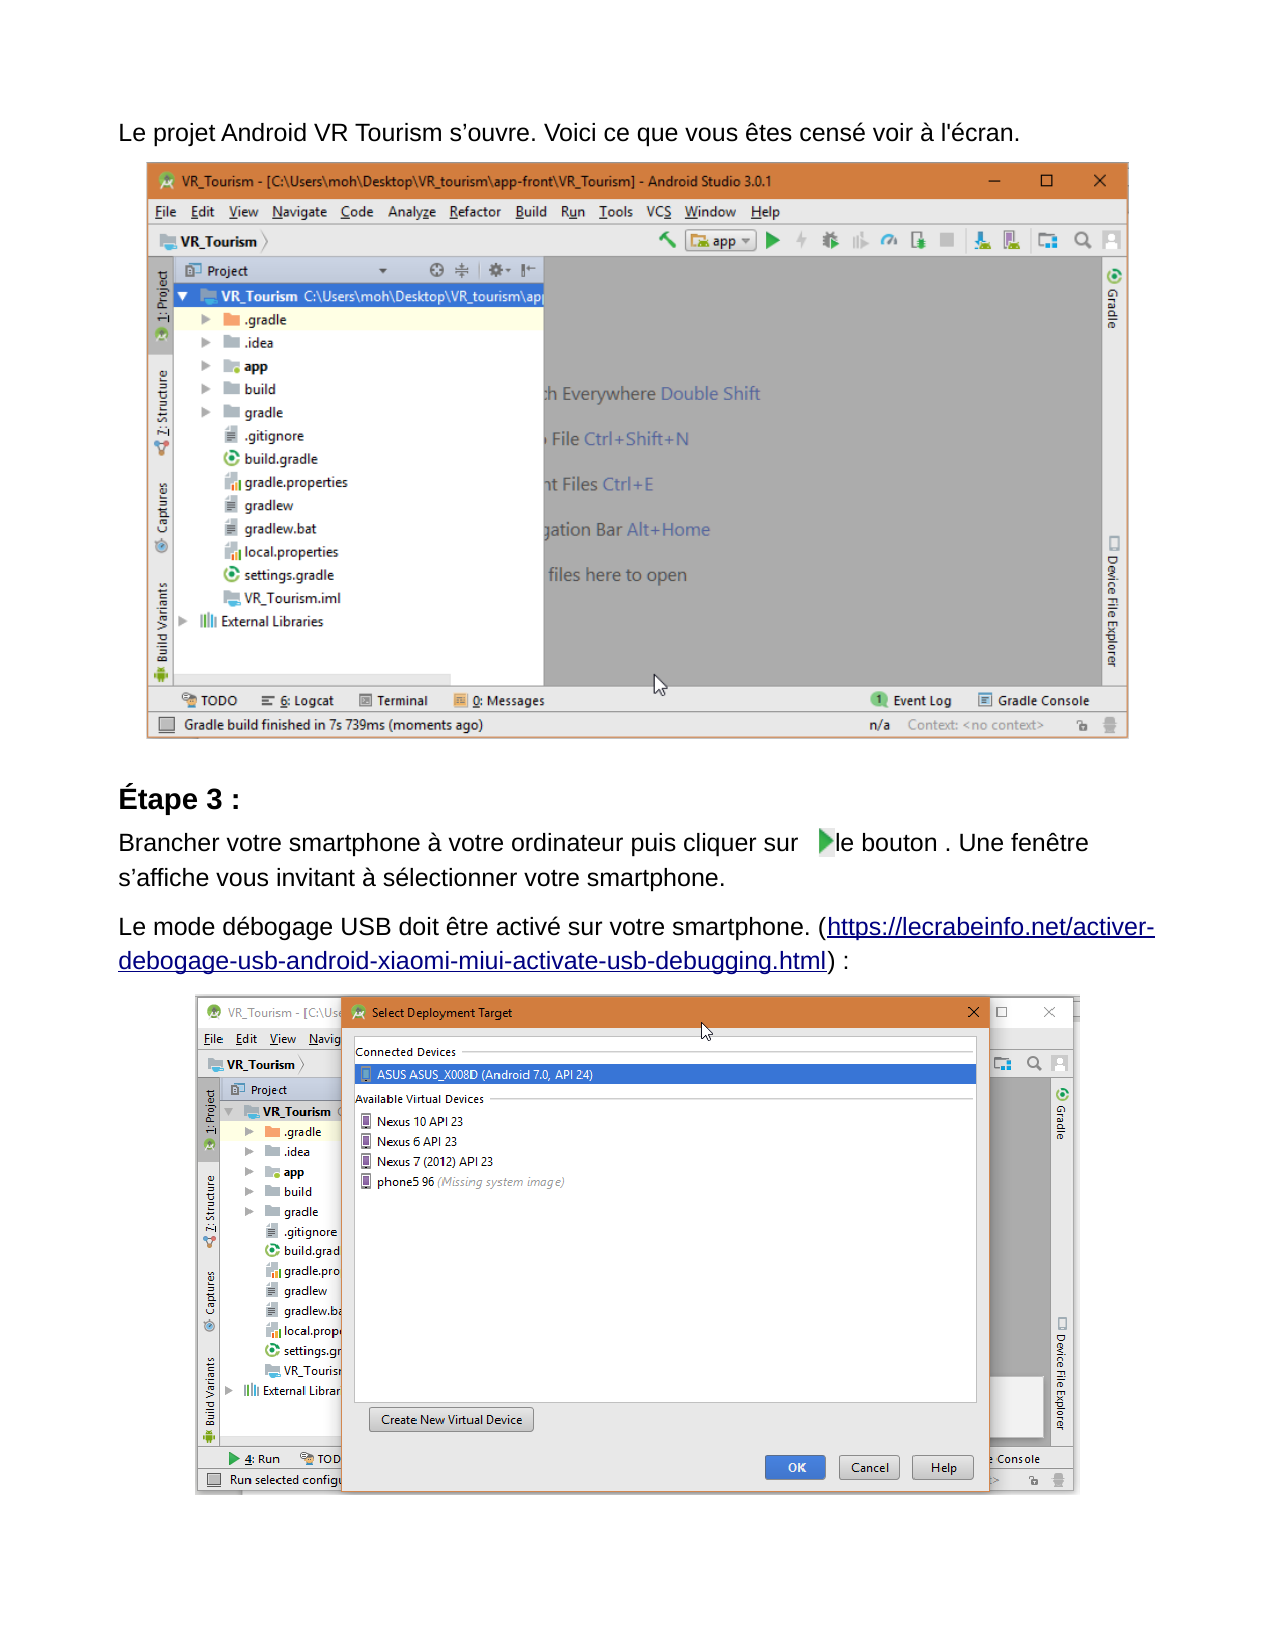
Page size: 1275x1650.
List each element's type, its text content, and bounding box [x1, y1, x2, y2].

text Le mode débogage USB doit être activé sur votre smartphone. (https://lecrabeinfo.net/activer-debogage-usb-android-xiaomi-miui-activate-usb-debugging.html) : [118, 912, 1157, 975]
subtitle Étape 3 : [118, 782, 1157, 816]
picture [146, 162, 1129, 739]
text Brancher votre smartphone à votre ordinateur puis cliquer sur le bouton . Une fenêtre s’affiche vous invitant à sélectionner votre smartphone. [118, 828, 1157, 891]
text Le projet Android VR Tourism s’ouvre. Voici ce que vous êtes censé voir à l'écran. [118, 118, 1157, 147]
picture [818, 828, 835, 857]
picture [195, 994, 1080, 1495]
